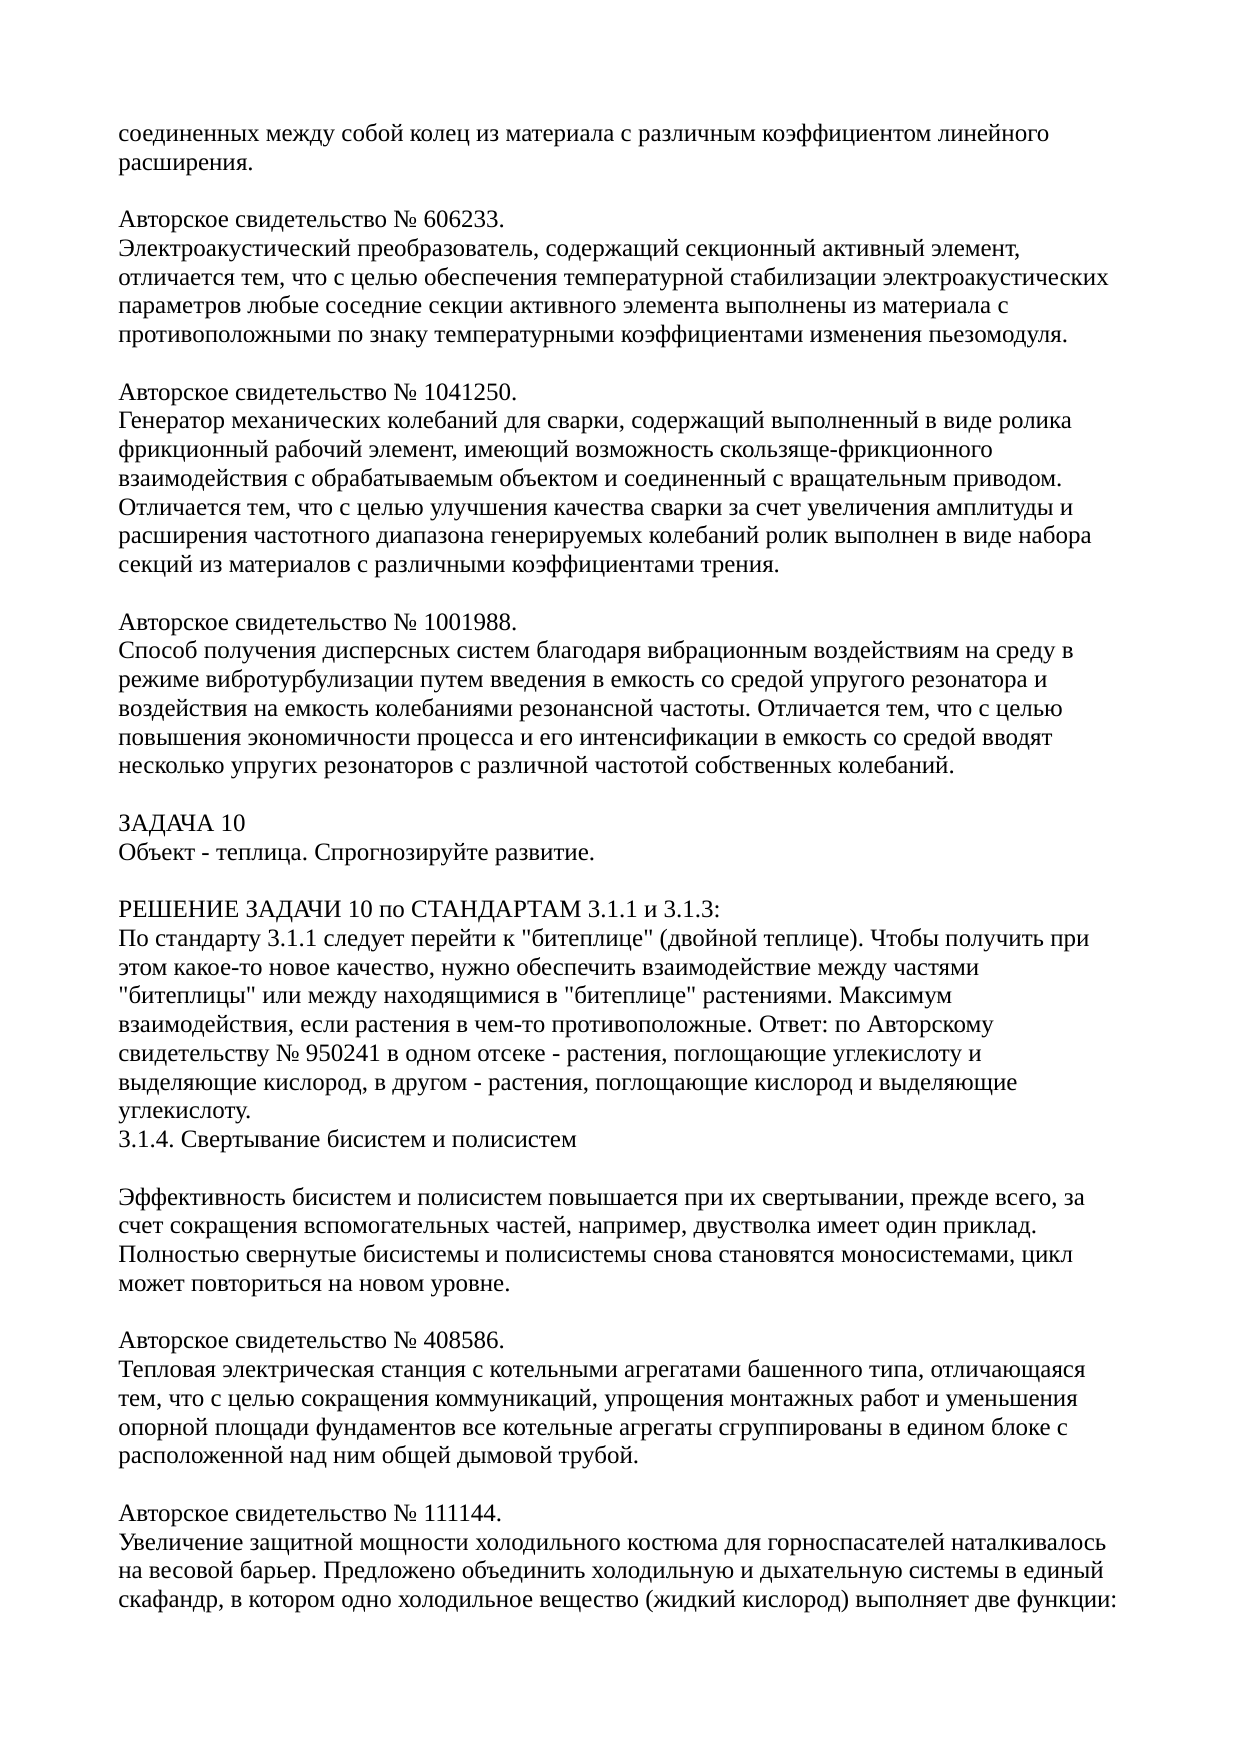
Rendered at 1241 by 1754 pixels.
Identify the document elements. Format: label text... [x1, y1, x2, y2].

text Способ получения дисперсных систем благодаря вибрационным воздействиям на среду в режиме вибротурбулизации путем введения в емкость со средой упругого резонатора и воздействия на емкость колебаниями резонансной частоты. Отличается тем, что с целью повышения экономичности процесса и его интенсификации в емкость со средой вводят несколько упругих резонаторов с различной частотой собственных колебаний. [118, 636, 1122, 779]
text Объект - теплица. Спрогнозируйте развитие. [118, 837, 1122, 866]
text Электроакустический преобразователь, содержащий секционный активный элемент, отличается тем, что с целью обеспечения температурной стабилизации электроакустических параметров любые соседние секции активного элемента выполнены из материала с противоположными по знаку температурными коэффициентами изменения пьезомодуля. [118, 233, 1122, 348]
text Тепловая электрическая станция с котельными агрегатами башенного типа, отличающаяся тем, что с целью сокращения коммуникаций, упрощения монтажных работ и уменьшения опорной площади фундаментов все котельные агрегаты сгруппированы в едином блоке с расположенной над ним общей дымовой трубой. [118, 1354, 1122, 1469]
text Авторское свидетельство № 1041250. [118, 377, 1122, 406]
text 3.1.4. Свертывание бисистем и полисистем [118, 1124, 1122, 1153]
text Генератор механических колебаний для сварки, содержащий выполненный в виде ролика фрикционный рабочий элемент, имеющий возможность скользяще-фрикционного взаимодействия с обрабатываемым объектом и соединенный с вращательным приводом. Отличается тем, что с целью улучшения качества сварки за счет увеличения амплитуды и расширения частотного диапазона генерируемых колебаний ролик выполнен в виде набора секций из материалов с различными коэффициентами трения. [118, 406, 1122, 578]
text Авторское свидетельство № 111144. [118, 1498, 1122, 1527]
text ЗАДАЧА 10 [118, 808, 1122, 837]
text РЕШЕНИЕ ЗАДАЧИ 10 по СТАНДАРТАМ 3.1.1 и 3.1.3: [118, 894, 1122, 923]
text Увеличение защитной мощности холодильного костюма для горноспасателей наталкивалось на весовой барьер. Предложено объединить холодильную и дыхательную системы в единый скафандр, в котором одно холодильное вещество (жидкий кислород) выполняет две функции: [118, 1527, 1122, 1613]
text Авторское свидетельство № 408586. [118, 1326, 1122, 1354]
text соединенных между собой колец из материала с различным коэффициентом линейного расширения. [118, 118, 1122, 176]
text Эффективность бисистем и полисистем повышается при их свертывании, прежде всего, за счет сокращения вспомогательных частей, например, двустволка имеет один приклад. Полностью свернутые бисистемы и полисистемы снова становятся моносистемами, цикл может повториться на новом уровне. [118, 1182, 1122, 1297]
text По стандарту 3.1.1 следует перейти к "битеплице" (двойной теплице). Чтобы получить при этом какое-то новое качество, нужно обеспечить взаимодействие между частями "битеплицы" или между находящимися в "битеплице" растениями. Максимум взаимодействия, если растения в чем-то противоположные. Ответ: по Авторскому свидетельству № 950241 в одном отсеке - растения, поглощающие углекислоту и выделяющие кислород, в другом - растения, поглощающие кислород и выделяющие углекислоту. [118, 923, 1122, 1124]
text Авторское свидетельство № 1001988. [118, 607, 1122, 636]
text Авторское свидетельство № 606233. [118, 204, 1122, 233]
